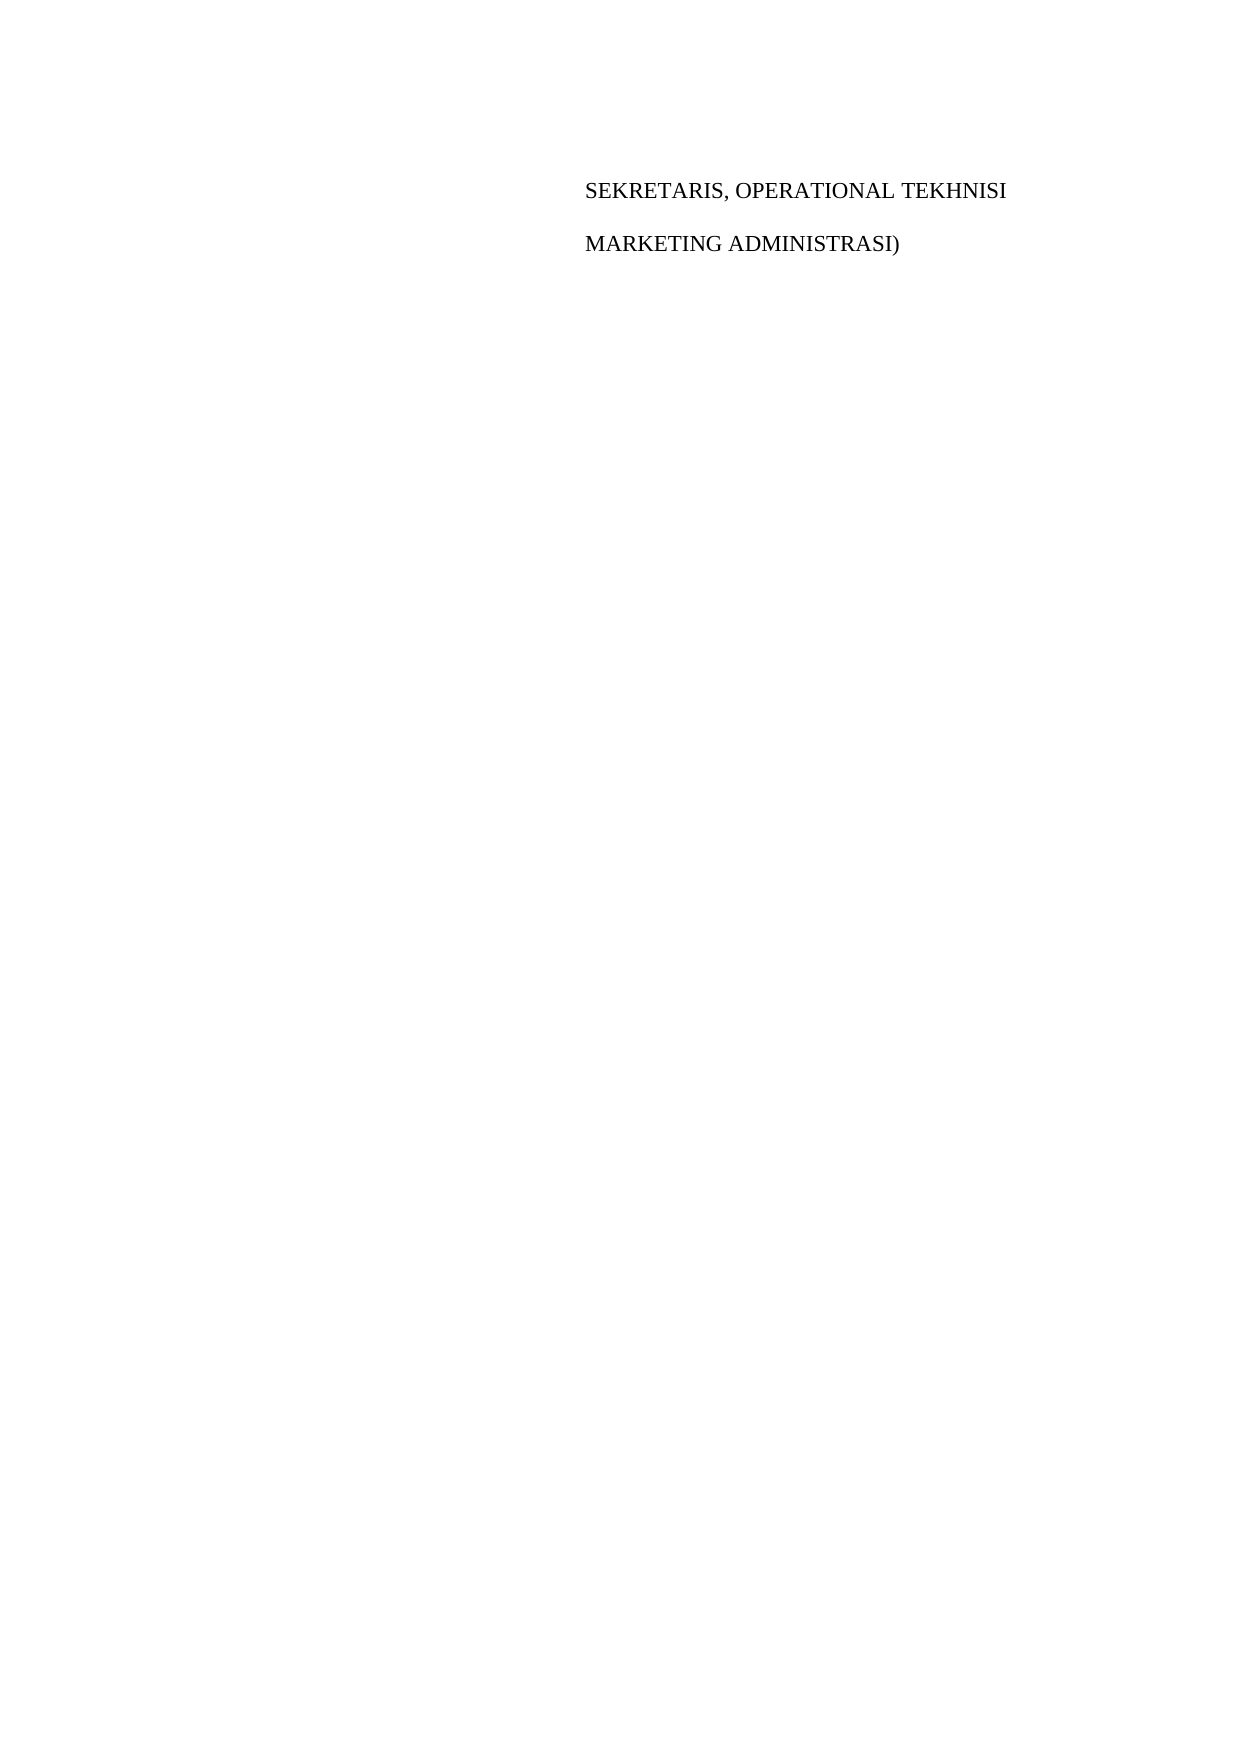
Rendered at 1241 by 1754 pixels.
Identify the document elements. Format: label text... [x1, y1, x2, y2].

list SEKRETARIS, OPERATIONAL TEKHNISI MARKETING ADMINISTRASI) [547, 177, 1063, 256]
